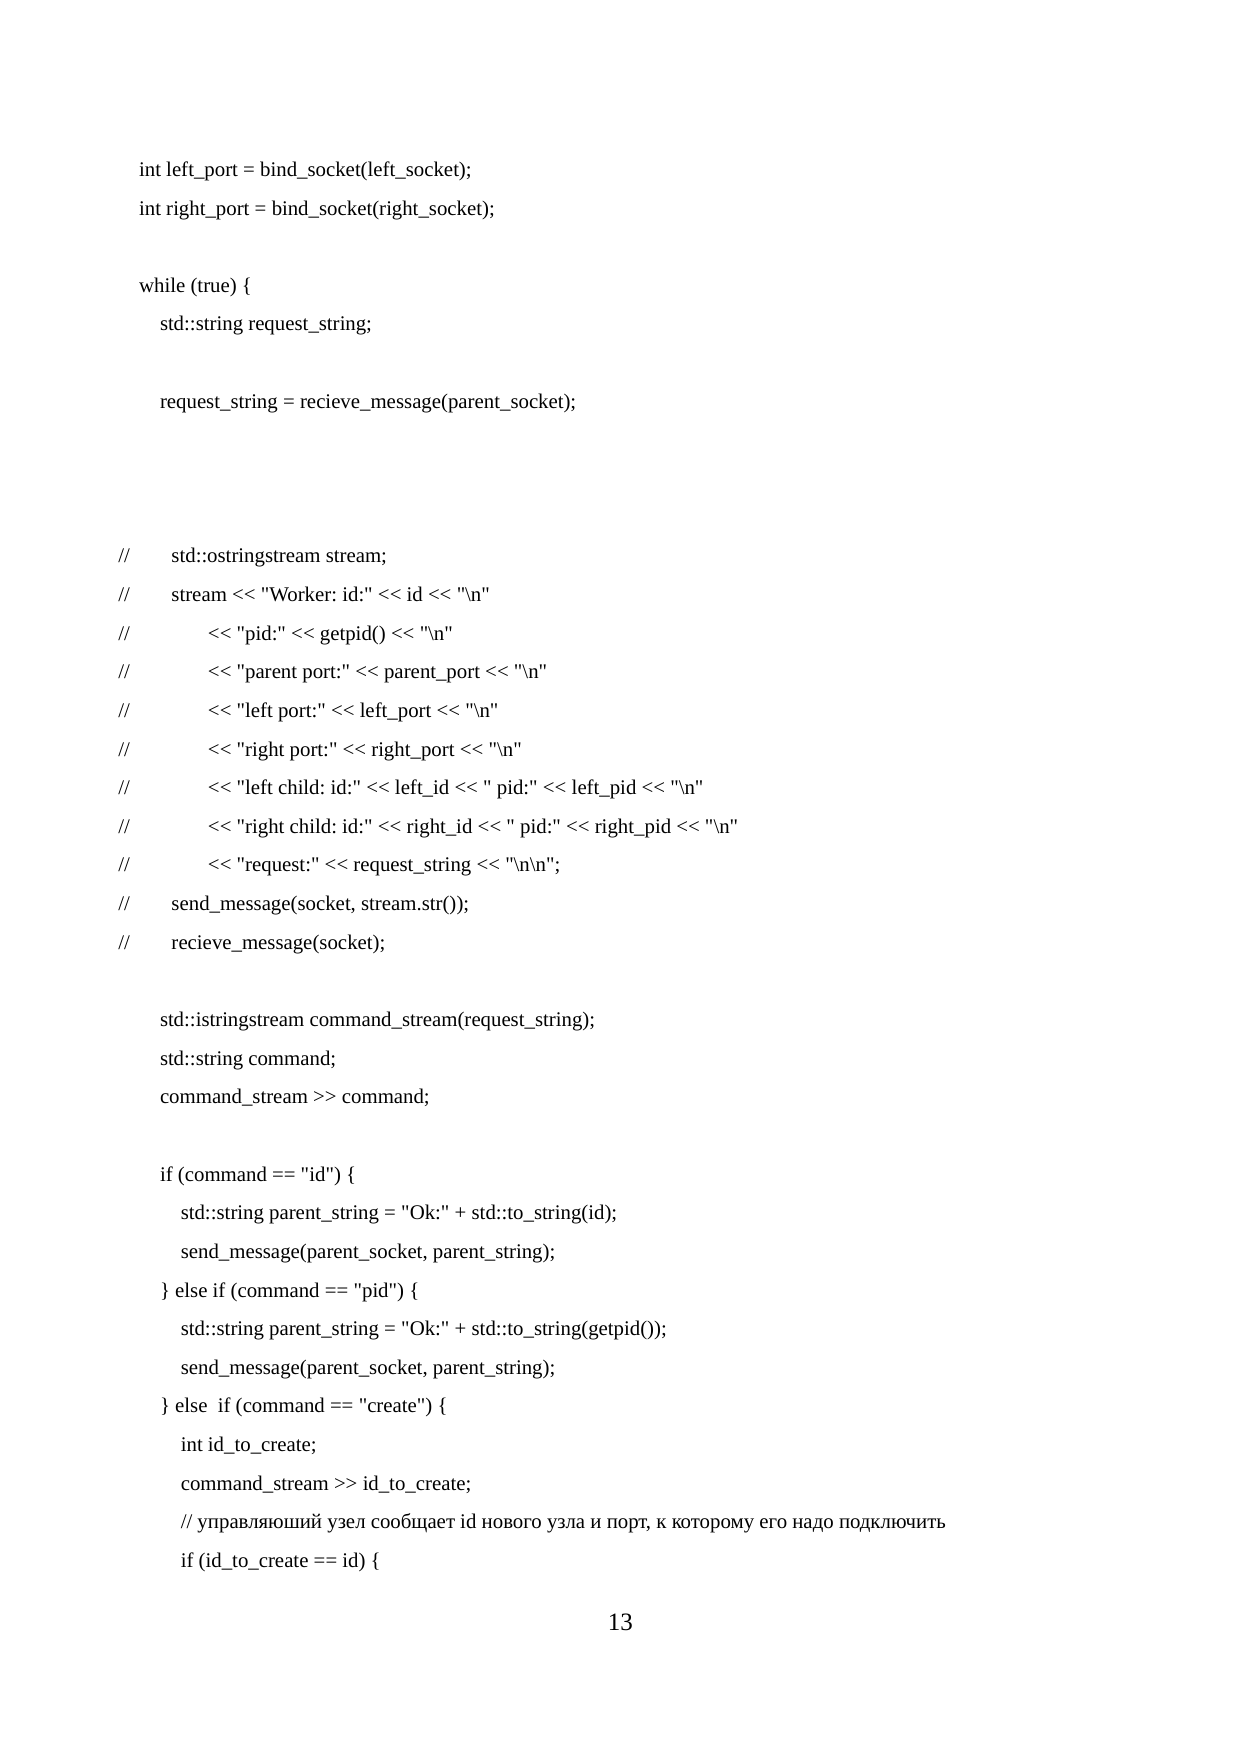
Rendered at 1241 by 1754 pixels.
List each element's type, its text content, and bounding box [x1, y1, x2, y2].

text int left_port = bind_socket(left_socket); [118, 157, 1122, 181]
text command_stream >> command; [118, 1084, 1122, 1108]
text std::string parent_string = "Ok:" + std::to_string(id); [118, 1200, 1122, 1224]
text // << "parent port:" << parent_port << "\n" [118, 659, 1122, 683]
text request_string = recieve_message(parent_socket); [118, 389, 1122, 413]
text std::string parent_string = "Ok:" + std::to_string(getpid()); [118, 1316, 1122, 1340]
text send_message(parent_socket, parent_string); [118, 1239, 1122, 1263]
text std::string request_string; [118, 311, 1122, 335]
text if (command == "id") { [118, 1162, 1122, 1186]
text while (true) { [118, 273, 1122, 297]
text // << "left child: id:" << left_id << " pid:" << left_pid << "\n" [118, 775, 1122, 799]
text // stream << "Worker: id:" << id << "\n" [118, 582, 1122, 606]
text int id_to_create; [118, 1432, 1122, 1456]
text // << "request:" << request_string << "\n\n"; [118, 852, 1122, 876]
text // send_message(socket, stream.str()); [118, 891, 1122, 915]
text std::string command; [118, 1046, 1122, 1070]
text // recieve_message(socket); [118, 930, 1122, 954]
text // << "left port:" << left_port << "\n" [118, 698, 1122, 722]
text send_message(parent_socket, parent_string); [118, 1355, 1122, 1379]
text // << "right port:" << right_port << "\n" [118, 736, 1122, 761]
text // << "pid:" << getpid() << "\n" [118, 621, 1122, 644]
text } else if (command == "create") { [118, 1393, 1122, 1417]
text int right_port = bind_socket(right_socket); [118, 195, 1122, 219]
text // << "right child: id:" << right_id << " pid:" << right_pid << "\n" [118, 814, 1122, 838]
text } else if (command == "pid") { [118, 1277, 1122, 1302]
text if (id_to_create == id) { [118, 1548, 1122, 1572]
text std::istringstream command_stream(request_string); [118, 1007, 1122, 1031]
text // управляюший узел сообщает id нового узла и порт, к которому его надо подключить [118, 1509, 1122, 1533]
text command_stream >> id_to_create; [118, 1471, 1122, 1495]
text // std::ostringstream stream; [118, 543, 1122, 567]
